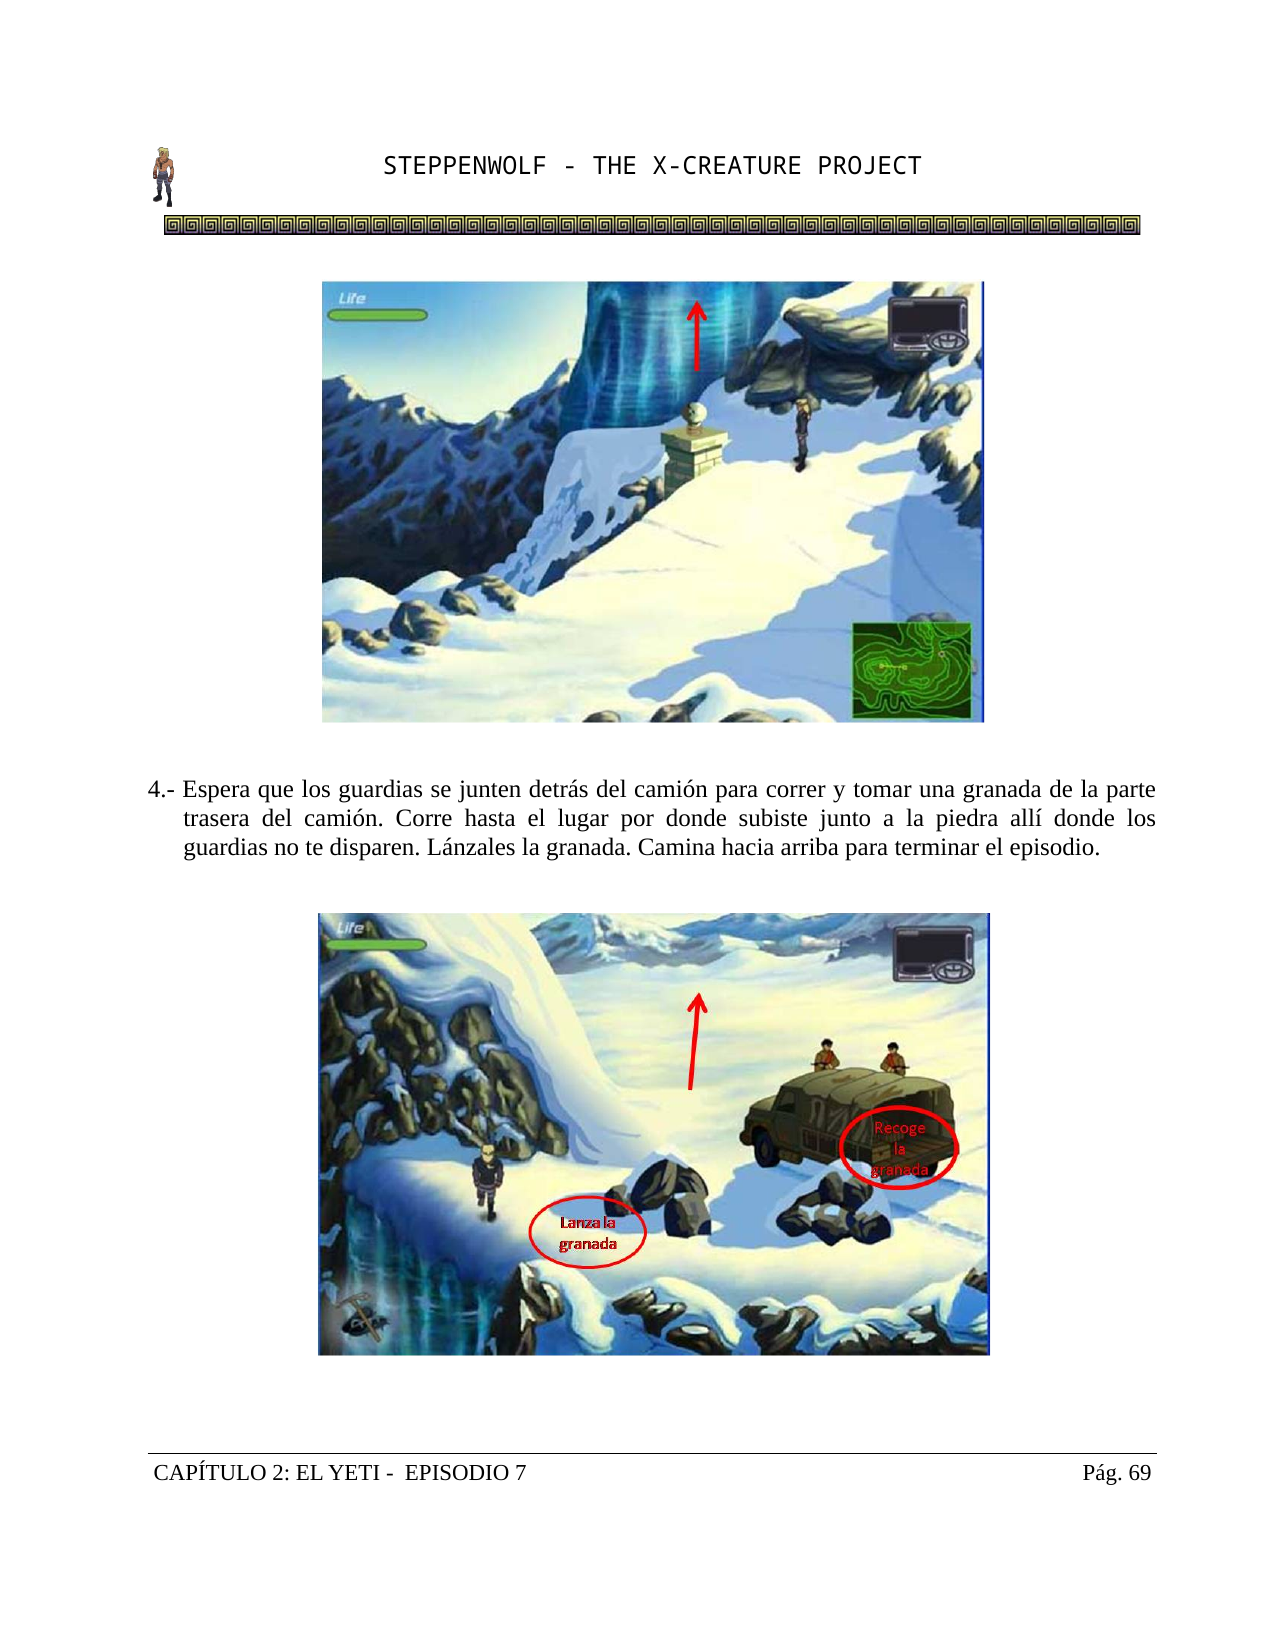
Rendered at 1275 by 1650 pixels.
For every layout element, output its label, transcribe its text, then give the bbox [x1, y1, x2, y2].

picture [147, 147, 181, 207]
picture [321, 279, 985, 723]
picture [317, 913, 991, 1356]
text 4.- Espera que los guardias se junten detrás del camión para correr y tomar una granada de la parte trasera del camión. Corre hasta el lugar por donde subiste junto a la piedra allí donde los guardias no te disparen. Lánzales la granada. Camina hacia arriba para terminar el episodio. [148, 774, 1157, 861]
picture [164, 215, 1141, 235]
